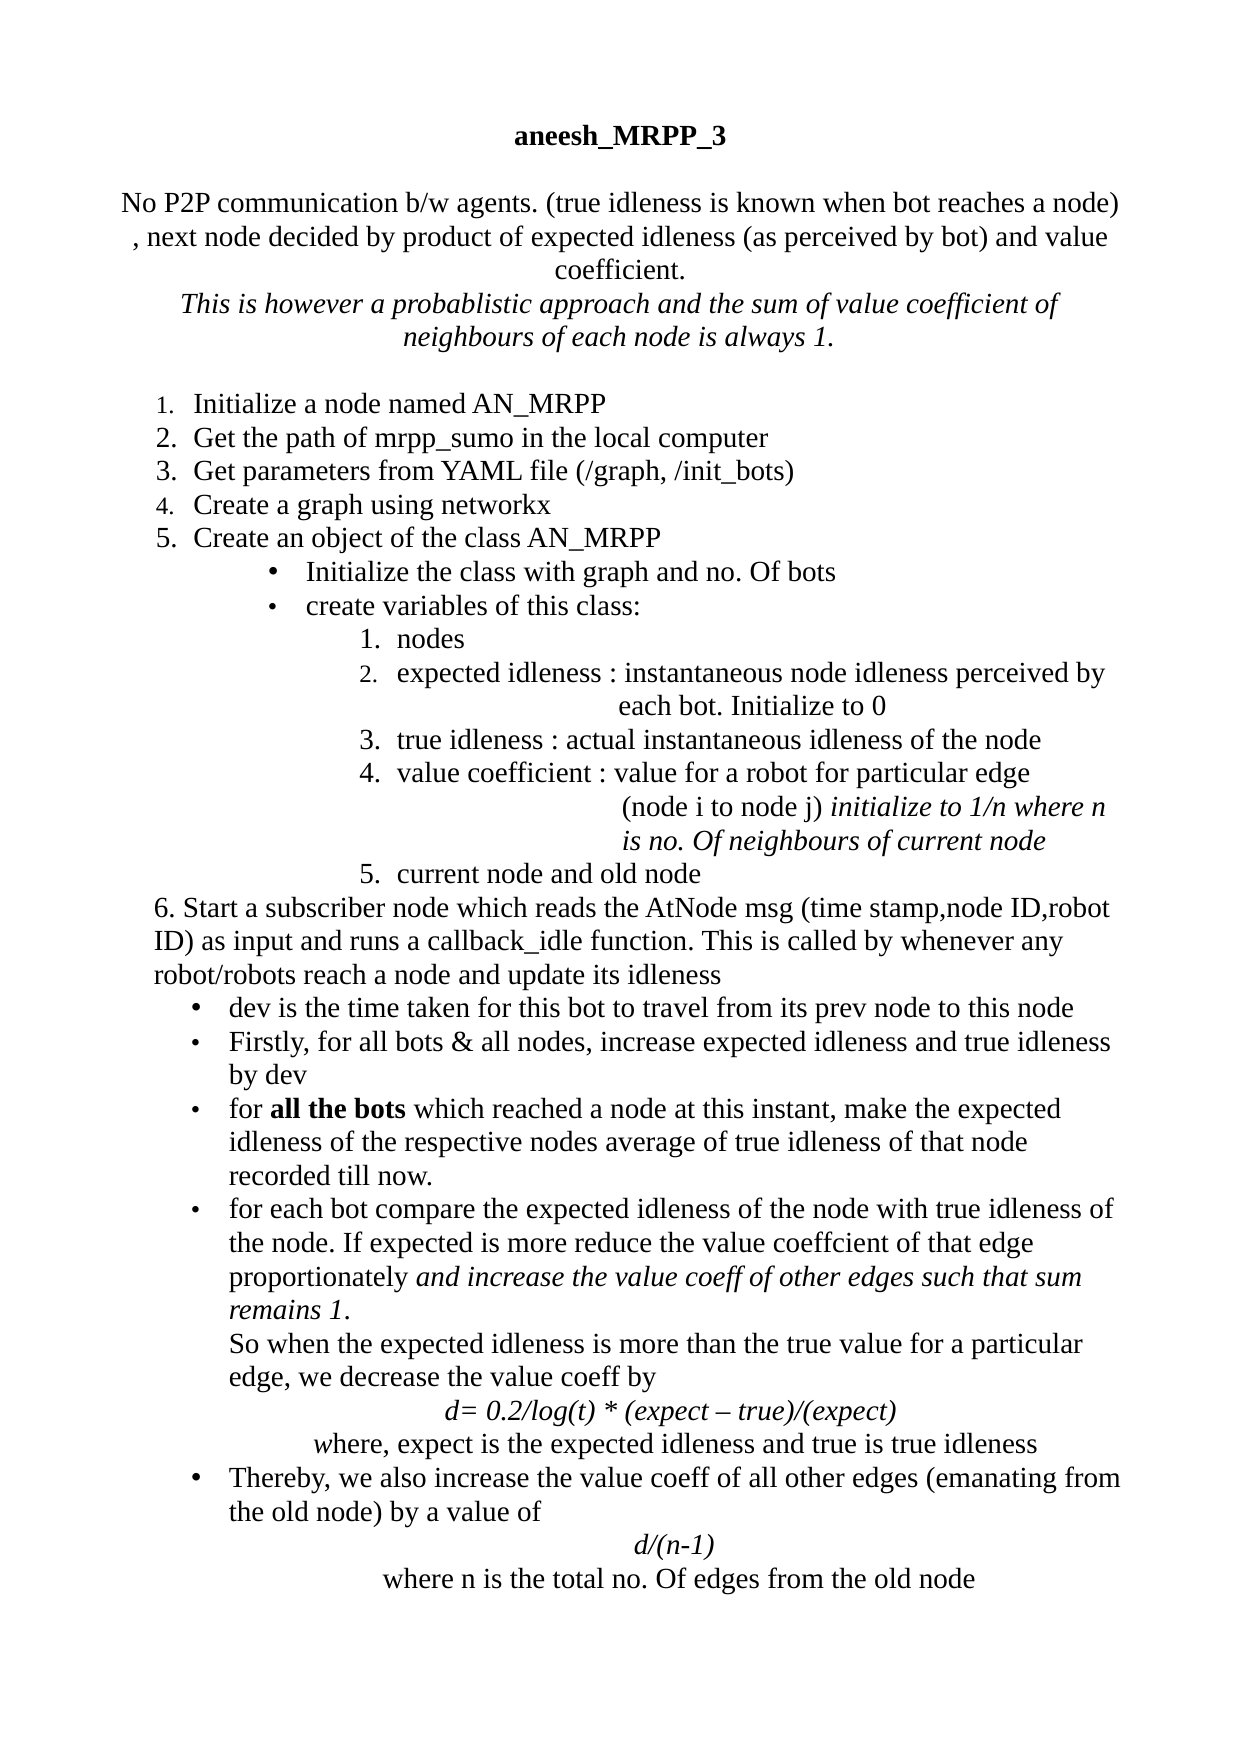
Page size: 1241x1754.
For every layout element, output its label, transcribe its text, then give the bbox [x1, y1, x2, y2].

list Create a graph using networkx [156, 487, 1122, 521]
list So when the expected idleness is more than the true value for a particular edge, we decrease the value coeff by [191, 1326, 1122, 1393]
list Initialize the class with graph and no. Of bots [268, 554, 1122, 588]
list create variables of this class: [268, 588, 1122, 621]
list nodes [359, 621, 1122, 655]
text aneesh_MRPP_3 [118, 118, 1122, 152]
list expected idleness : instantaneous node idleness perceived by each bot. Initialize to 0 [359, 655, 1122, 722]
list Get the path of mrpp_sumo in the local computer [156, 420, 1122, 453]
list where, expect is the expected idleness and true is true idleness [191, 1426, 1122, 1460]
list Thereby, we also increase the value coeff of all other edges (emanating from the old node) by a value of [191, 1460, 1122, 1527]
list d/(n-1) [191, 1527, 1122, 1561]
list d= 0.2/log(t) * (expect – true)/(expect) [191, 1393, 1122, 1426]
list for each bot compare the expected idleness of the node with true idleness of the node. If expected is more reduce the value coeffcient of that edge proportionately and increase the value coeff of other edges such that sum remains 1. [191, 1192, 1122, 1326]
text No P2P communication b/w agents. (true idleness is known when bot reaches a node) , next node decided by product of expected idleness (as perceived by bot) and value coefficient. [118, 185, 1122, 286]
list current node and old node [359, 856, 1122, 890]
text 6. Start a subscriber node which reads the AtNode msg (time stamp,node ID,robot ID) as input and runs a callback_idle function. This is called by whenever any robot/robots reach a node and update its idleness [153, 890, 1122, 990]
list where n is the total no. Of edges from the old node [191, 1561, 1122, 1594]
list value coefficient : value for a robot for particular edge [359, 756, 1122, 789]
list Get parameters from YAML file (/graph, /init_bots) [156, 453, 1122, 487]
list dev is the time taken for this bot to travel from its prev node to this node [191, 990, 1122, 1024]
list (node i to node j) initialize to 1/n where n is no. Of neighbours of current node [584, 789, 1122, 856]
list for all the bots which reached a node at this instant, make the expected idleness of the respective nodes average of true idleness of that node recorded till now. [191, 1091, 1122, 1192]
list Initialize a node named AN_MRPP [156, 386, 1122, 420]
list true idleness : actual instantaneous idleness of the node [359, 722, 1122, 756]
list Firstly, for all bots & all nodes, increase expected idleness and true idleness by dev [191, 1024, 1122, 1091]
list Create an object of the class AN_MRPP [156, 521, 1122, 554]
text This is however a probablistic approach and the sum of value coefficient of neighbours of each node is always 1. [118, 286, 1122, 353]
